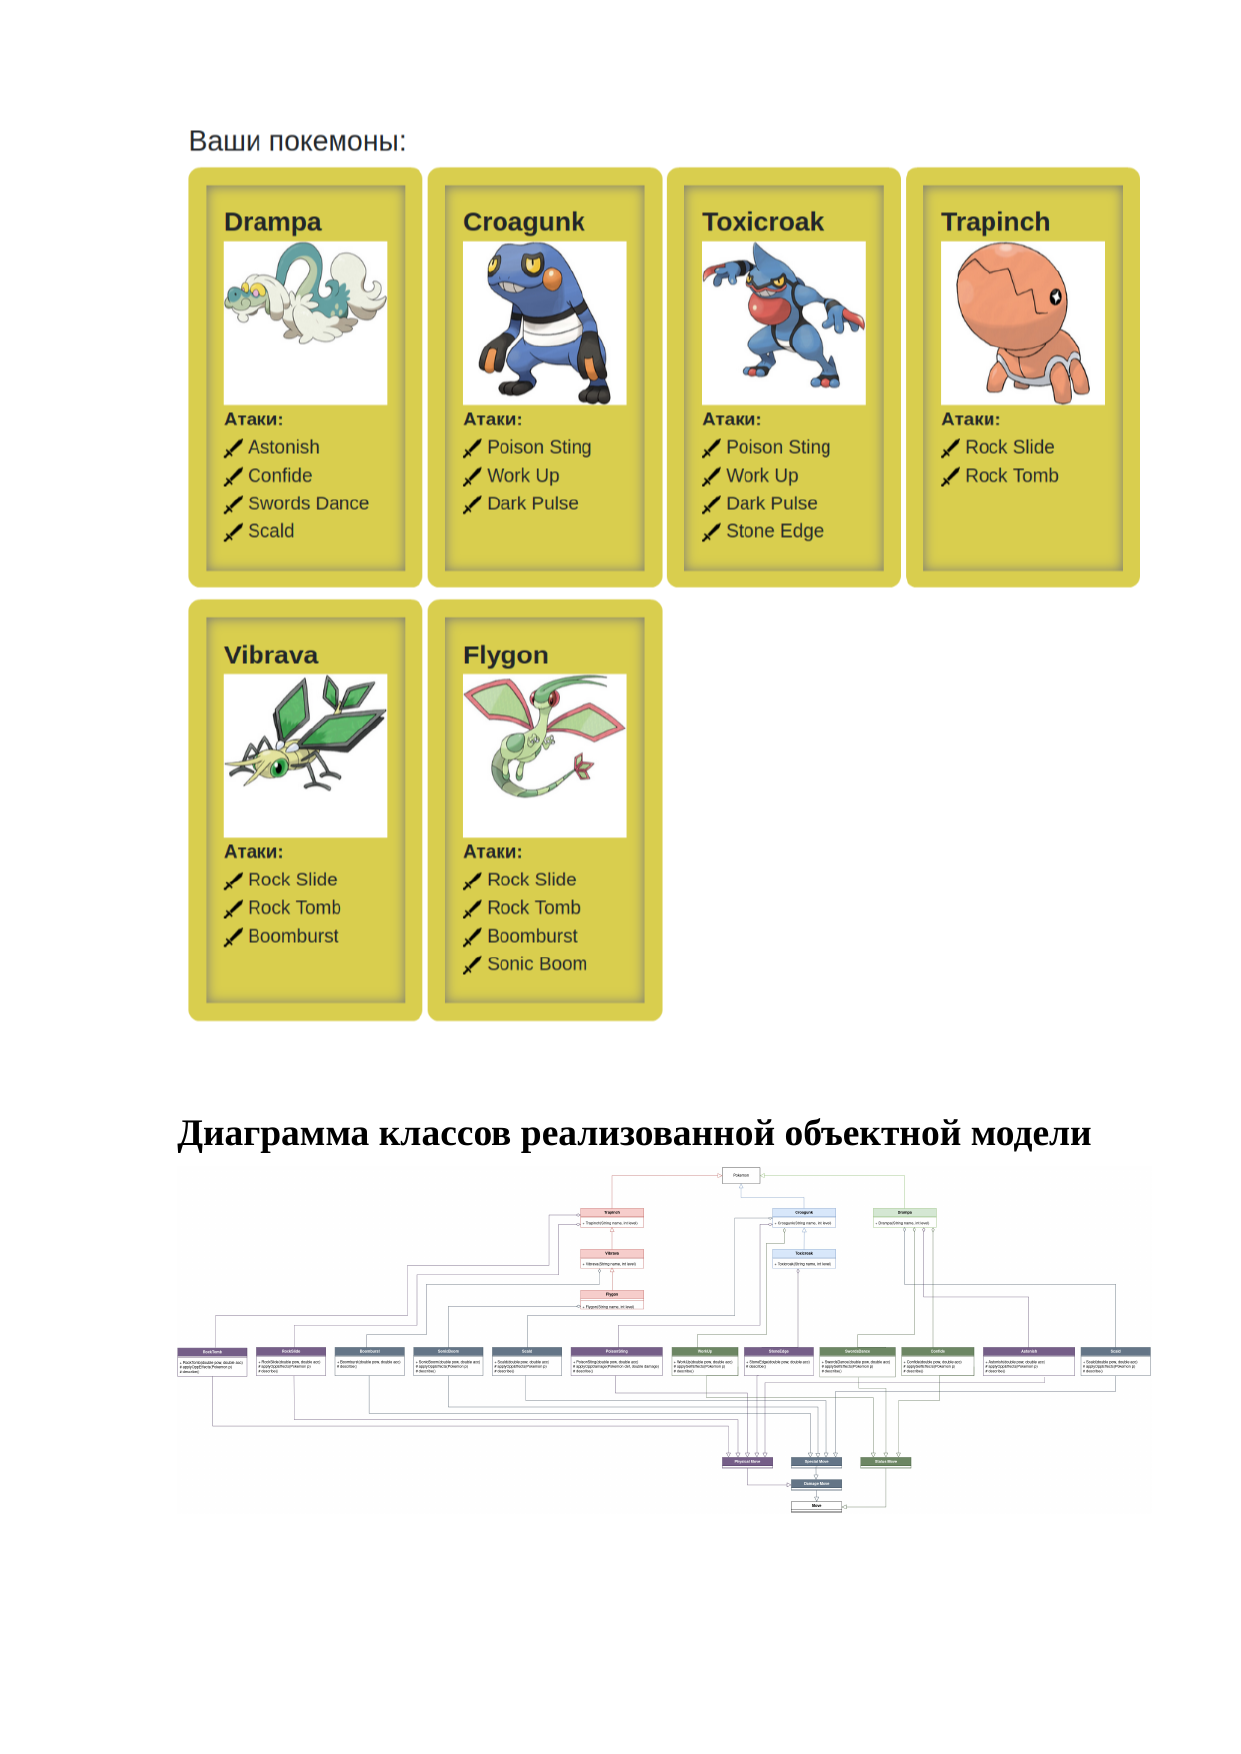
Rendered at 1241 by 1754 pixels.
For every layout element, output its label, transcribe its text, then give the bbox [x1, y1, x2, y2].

picture [177, 1166, 1152, 1514]
picture [177, 118, 1152, 1034]
subtitle Диаграмма классов реализованной объектной модели [177, 1111, 1152, 1154]
